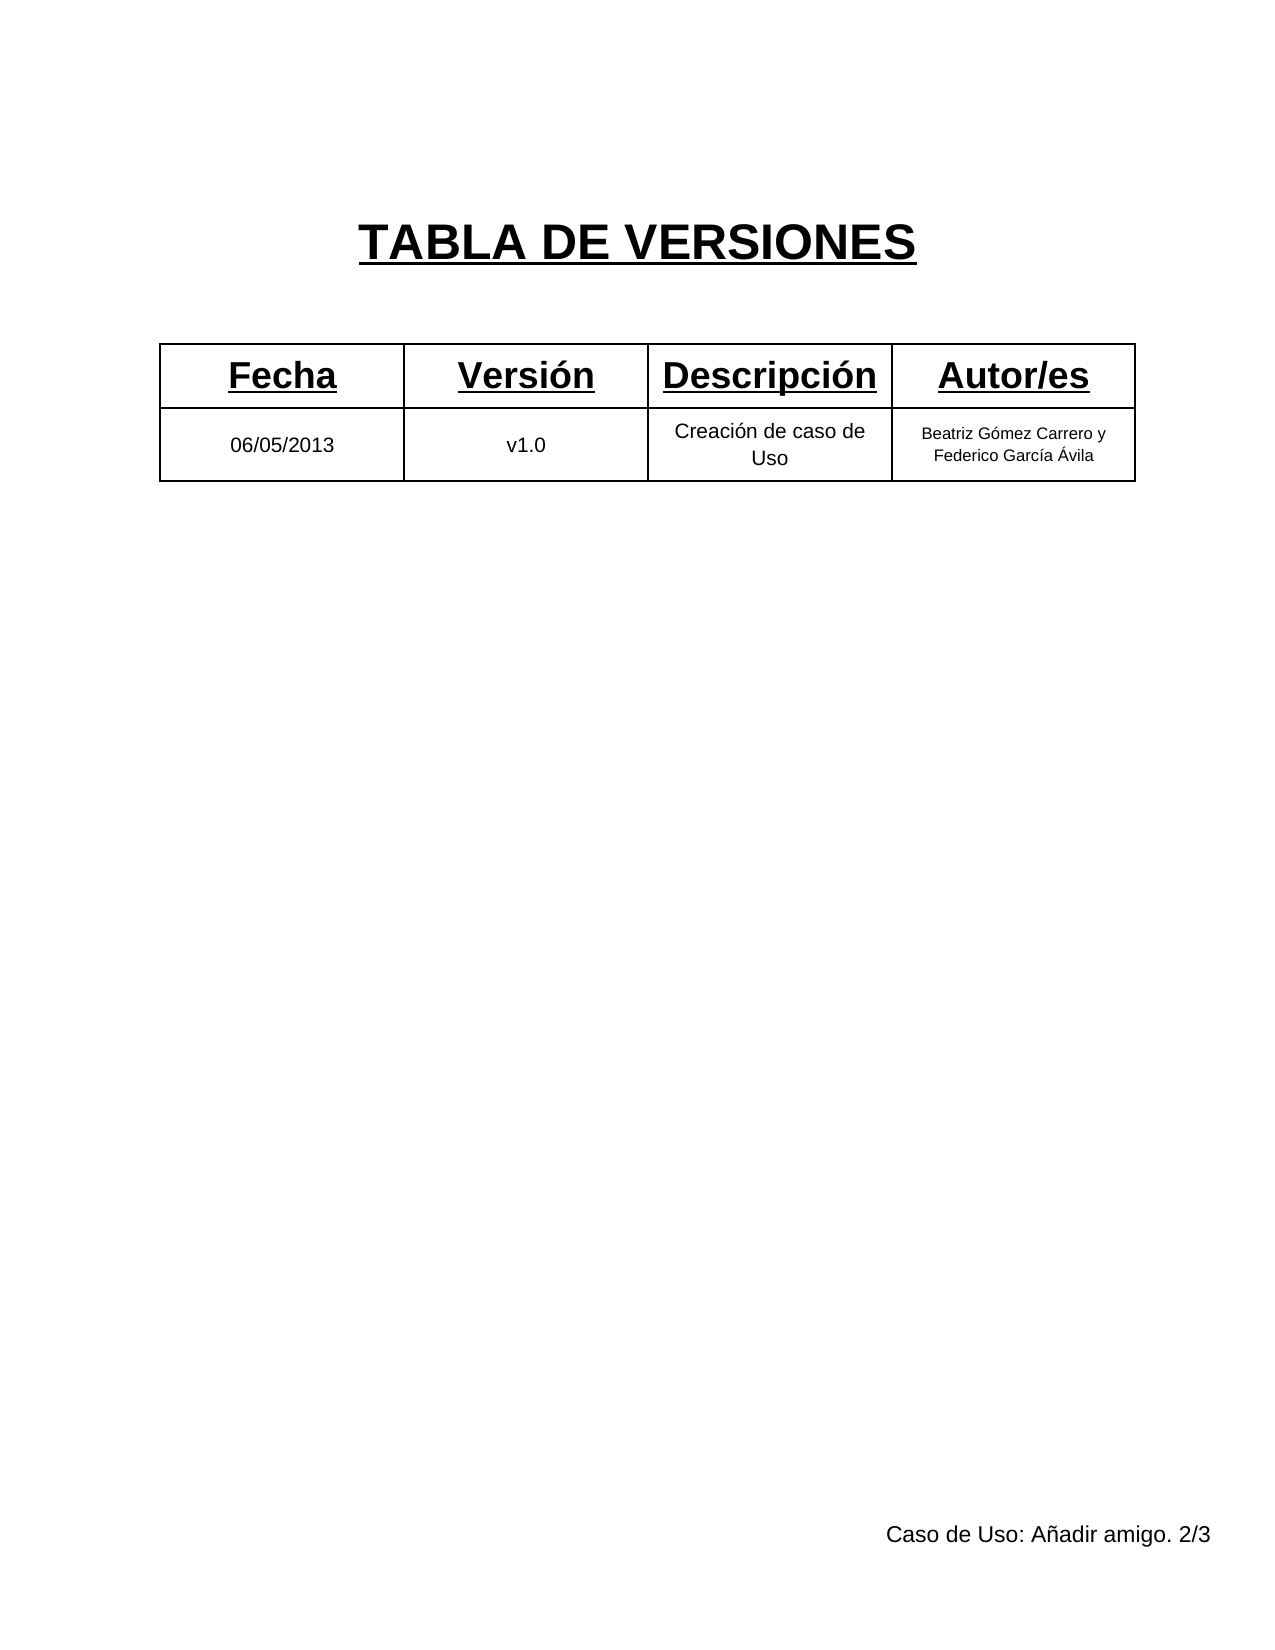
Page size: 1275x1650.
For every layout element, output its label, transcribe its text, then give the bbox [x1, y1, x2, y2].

table_cell v1.0 [405, 409, 647, 480]
table_cell 06/05/2013 [161, 409, 403, 480]
table_header Fecha [161, 345, 403, 407]
text TABLA DE VERSIONES [150, 214, 1125, 270]
table_header Versión [405, 345, 647, 407]
table_header Descripción [649, 345, 891, 407]
table_header Autor/es [893, 345, 1134, 407]
table_cell Creación de caso de Uso [649, 409, 891, 480]
table_cell Beatriz Gómez Carrero y Federico García Ávila [893, 409, 1134, 480]
